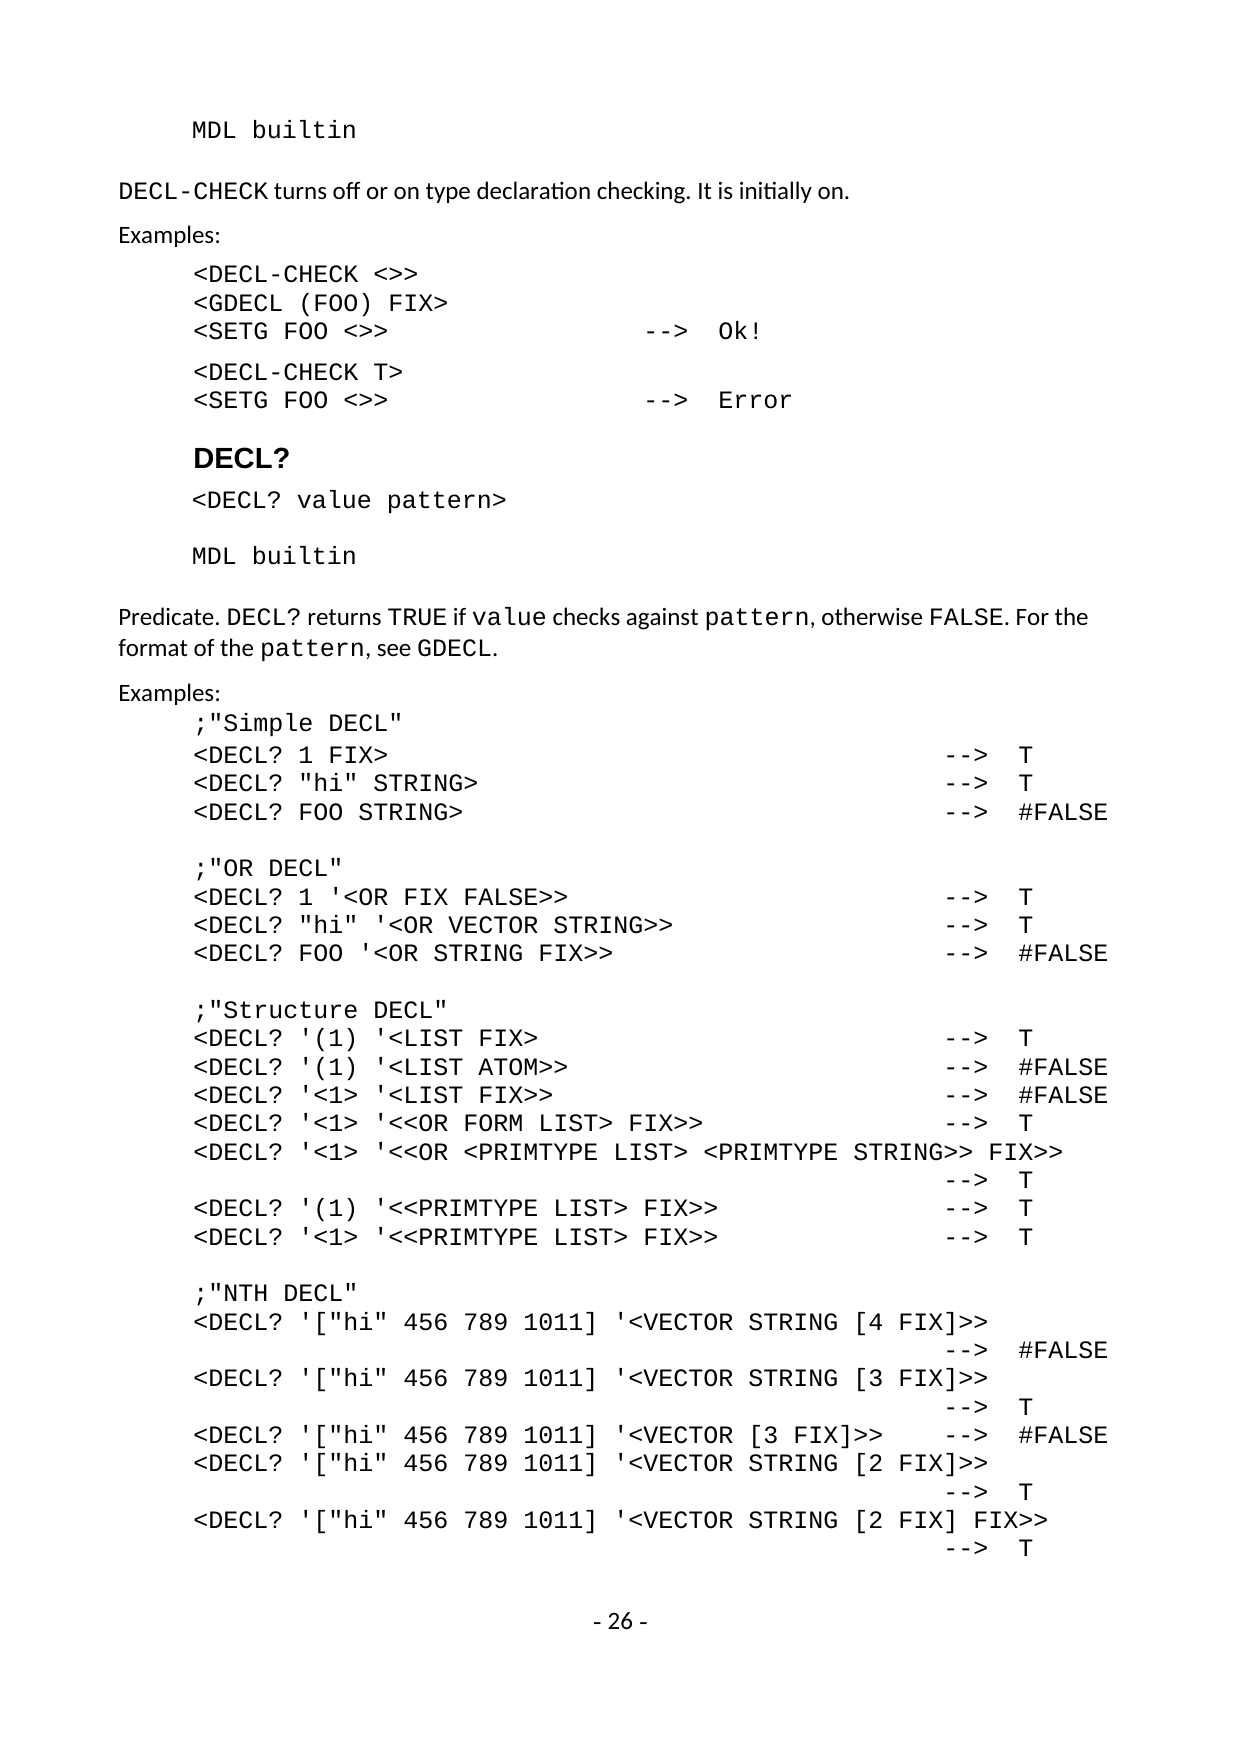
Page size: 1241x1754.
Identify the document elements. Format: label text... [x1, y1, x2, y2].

text <DECL-CHECK T> <SETG FOO <>> --> Error [118, 359, 1122, 416]
text Examples: [118, 219, 1122, 249]
text MDL builtin [192, 544, 1122, 572]
text Examples: ;"Simple DECL" <DECL? 1 FIX> --> T <DECL? "hi" STRING> --> T <DECL? FOO STRING> --> #FALSE ;"OR DECL" <DECL? 1 '<OR FIX FALSE>> --> T <DECL? "hi" '<OR VECTOR STRING>> --> T <DECL? FOO '<OR STRING FIX>> --> #FALSE ;"Structure DECL" <DECL? '(1) '<LIST FIX> --> T <DECL? '(1) '<LIST ATOM>> --> #FALSE <DECL? '<1> '<LIST FIX>> --> #FALSE <DECL? '<1> '<<OR FORM LIST> FIX>> --> T <DECL? '<1> '<<OR <PRIMTYPE LIST> <PRIMTYPE STRING>> FIX>> --> T <DECL? '(1) '<<PRIMTYPE LIST> FIX>> --> T <DECL? '<1> '<<PRIMTYPE LIST> FIX>> --> T ;"NTH DECL" <DECL? '["hi" 456 789 1011] '<VECTOR STRING [4 FIX]>> --> #FALSE <DECL? '["hi" 456 789 1011] '<VECTOR STRING [3 FIX]>> --> T <DECL? '["hi" 456 789 1011] '<VECTOR [3 FIX]>> --> #FALSE <DECL? '["hi" 456 789 1011] '<VECTOR STRING [2 FIX]>> --> T <DECL? '["hi" 456 789 1011] '<VECTOR STRING [2 FIX] FIX>> --> T [118, 677, 1122, 1564]
text <DECL? value pattern> [192, 487, 1122, 516]
text <DECL-CHECK <>> <GDECL (FOO) FIX> <SETG FOO <>> --> Ok! [118, 262, 1122, 347]
subtitle DECL? [118, 441, 1122, 475]
text MDL builtin [192, 118, 1122, 146]
text DECL-CHECK turns off or on type declaration checking. It is initially on. [118, 175, 1122, 207]
text Predicate. DECL? returns TRUE if value checks against pattern, otherwise FALSE. For the format of the pattern, see GDECL. [118, 601, 1122, 664]
